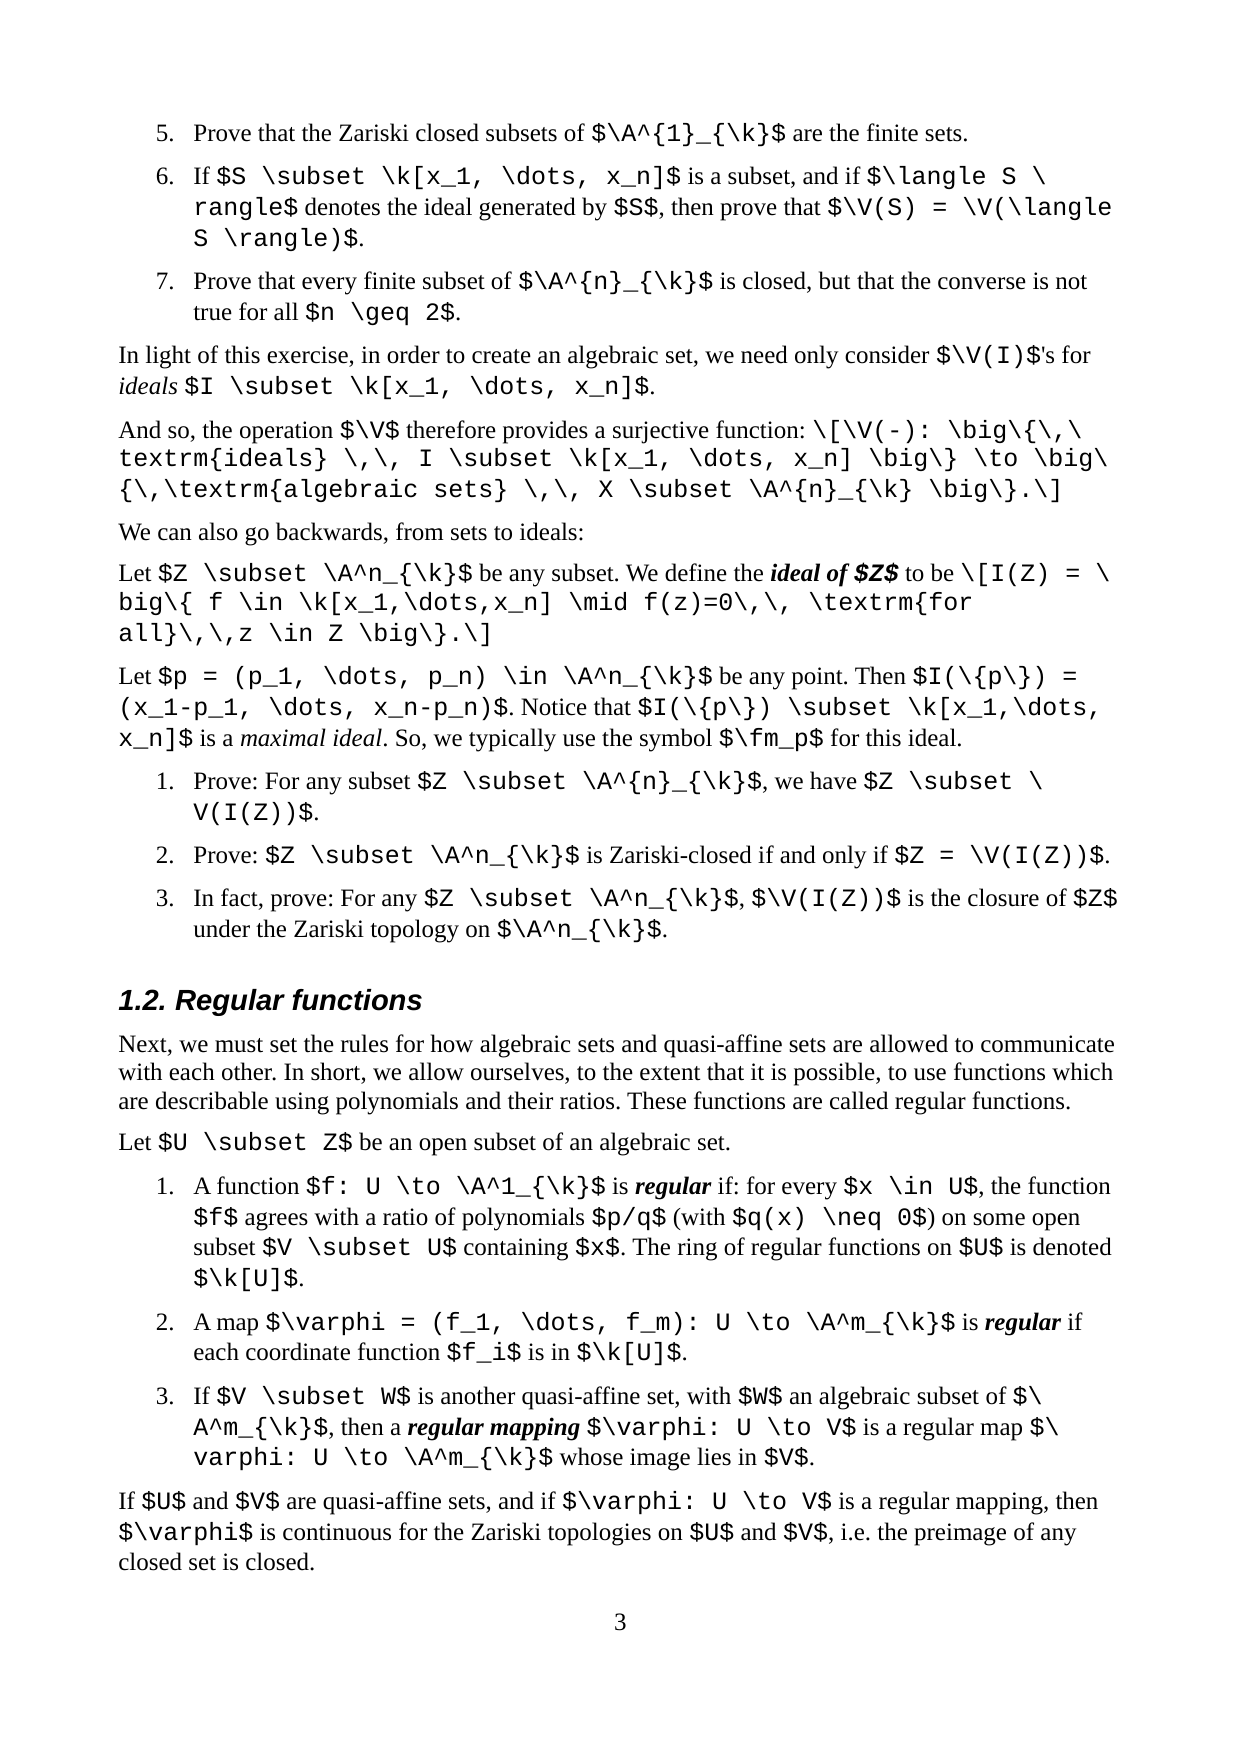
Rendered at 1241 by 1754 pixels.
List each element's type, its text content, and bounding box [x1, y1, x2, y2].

text We can also go backwards, from sets to ideals: [118, 517, 1122, 546]
list A map $\varphi = (f_1, \dots, f_m): U \to \A^m_{\k}$ is regular if each coordinate function $f_i$ is in $\k[U]$. [156, 1307, 1122, 1368]
list If $V \subset W$ is another quasi-affine set, with $W$ an algebraic subset of $\A^m_{\k}$, then a regular mapping $\varphi: U \to V$ is a regular map $\varphi: U \to \A^m_{\k}$ whose image lies in $V$. [156, 1381, 1122, 1473]
subtitle Regular functions [118, 983, 1122, 1016]
list If $S \subset \k[x_1, \dots, x_n]$ is a subset, and if $\langle S \rangle$ denotes the ideal generated by $S$, then prove that $\V(S) = \V(\langle S \rangle)$. [156, 161, 1122, 254]
list Prove: For any subset $Z \subset \A^{n}_{\k}$, we have $Z \subset \V(I(Z))$. [156, 766, 1122, 828]
list A function $f: U \to \A^1_{\k}$ is regular if: for every $x \in U$, the function $f$ agrees with a ratio of polynomials $p/q$ (with $q(x) \neq 0$) on some open subset $V \subset U$ containing $x$. The ring of regular functions on $U$ is denoted $\k[U]$. [156, 1171, 1122, 1294]
text And so, the operation $\V$ therefore provides a surjective function: \[\V(-): \big\{\,\textrm{ideals} \,\, I \subset \k[x_1, \dots, x_n] \big\} \to \big\{\,\textrm{algebraic sets} \,\, X \subset \A^{n}_{\k} \big\}.\] [118, 415, 1122, 505]
list Prove: $Z \subset \A^n_{\k}$ is Zariski-closed if and only if $Z = \V(I(Z))$. [156, 840, 1122, 871]
text Next, we must set the rules for how algebraic sets and quasi-affine sets are allowed to communicate with each other. In short, we allow ourselves, to the extent that it is possible, to use functions which are describable using polynomials and their ratios. These functions are called regular functions. [118, 1029, 1122, 1115]
list Prove that the Zariski closed subsets of $\A^{1}_{\k}$ are the finite sets. [156, 118, 1122, 149]
list Prove that every finite subset of $\A^{n}_{\k}$ is closed, but that the converse is not true for all $n \geq 2$. [156, 266, 1122, 328]
list In fact, prove: For any $Z \subset \A^n_{\k}$, $\V(I(Z))$ is the closure of $Z$ under the Zariski topology on $\A^n_{\k}$. [156, 883, 1122, 945]
text Let $p = (p_1, \dots, p_n) \in \A^n_{\k}$ be any point. Then $I(\{p\}) = (x_1-p_1, \dots, x_n-p_n)$. Notice that $I(\{p\}) \subset \k[x_1,\dots, x_n]$ is a maximal ideal. So, we typically use the symbol $\fm_p$ for this ideal. [118, 661, 1122, 753]
text If $U$ and $V$ are quasi-affine sets, and if $\varphi: U \to V$ is a regular mapping, then $\varphi$ is continuous for the Zariski topologies on $U$ and $V$, i.e. the preimage of any closed set is closed. [118, 1486, 1122, 1576]
text Let $Z \subset \A^n_{\k}$ be any subset. We define the ideal of $Z$ to be \[I(Z) = \big\{ f \in \k[x_1,\dots,x_n] \mid f(z)=0\,\, \textrm{for all}\,\,z \in Z \big\}.\] [118, 558, 1122, 648]
text In light of this exercise, in order to create an algebraic set, we need only consider $\V(I)$'s for ideals $I \subset \k[x_1, \dots, x_n]$. [118, 341, 1122, 402]
text Let $U \subset Z$ be an open subset of an algebraic set. [118, 1127, 1122, 1158]
